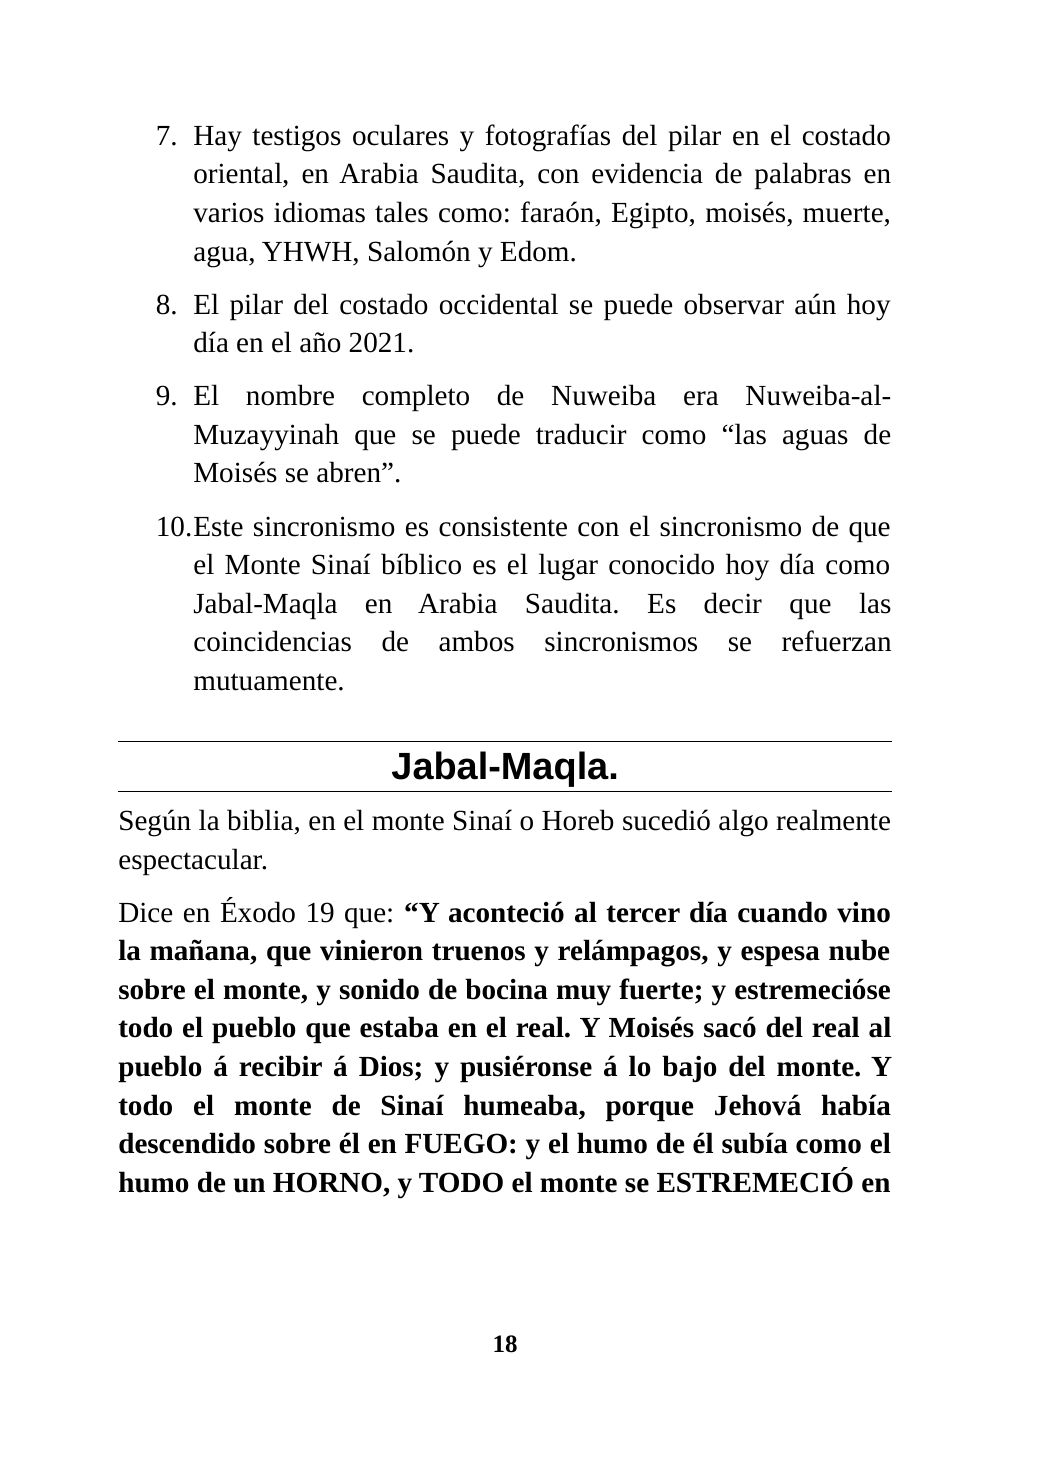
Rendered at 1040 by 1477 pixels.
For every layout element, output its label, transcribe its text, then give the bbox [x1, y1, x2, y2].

list Este sincronismo es consistente con el sincronismo de que el Monte Sinaí bíblico es el lugar conocido hoy día como Jabal-Maqla en Arabia Saudita. Es decir que las coincidencias de ambos sincronismos se refuerzan mutuamente. [156, 509, 892, 696]
list El pilar del costado occidental se puede observar aún hoy día en el año 2021. [156, 287, 892, 359]
text Dice en Éxodo 19 que: “Y aconteció al tercer día cuando vino la mañana, que vinieron truenos y relámpagos, y espesa nube sobre el monte, y sonido de bocina muy fuerte; y estremecióse todo el pueblo que estaba en el real. Y Moisés sacó del real al pueblo á recibir á Dios; y pusiéronse á lo bajo del monte. Y todo el monte de Sinaí humeaba, porque Jehová había descendido sobre él en FUEGO: y el humo de él subía como el humo de un HORNO, y TODO el monte se ESTREMECIÓ en [118, 895, 892, 1198]
subtitle Jabal-Maqla. [118, 742, 892, 791]
list Hay testigos oculares y fotografías del pilar en el costado oriental, en Arabia Saudita, con evidencia de palabras en varios idiomas tales como: faraón, Egipto, moisés, muerte, agua, YHWH, Salomón y Edom. [156, 118, 892, 267]
list El nombre completo de Nuweiba era Nuweiba-al-Muzayyinah que se puede traducir como “las aguas de Moisés se abren”. [156, 378, 892, 489]
text Según la biblia, en el monte Sinaí o Horeb sucedió algo realmente espectacular. [118, 803, 892, 875]
